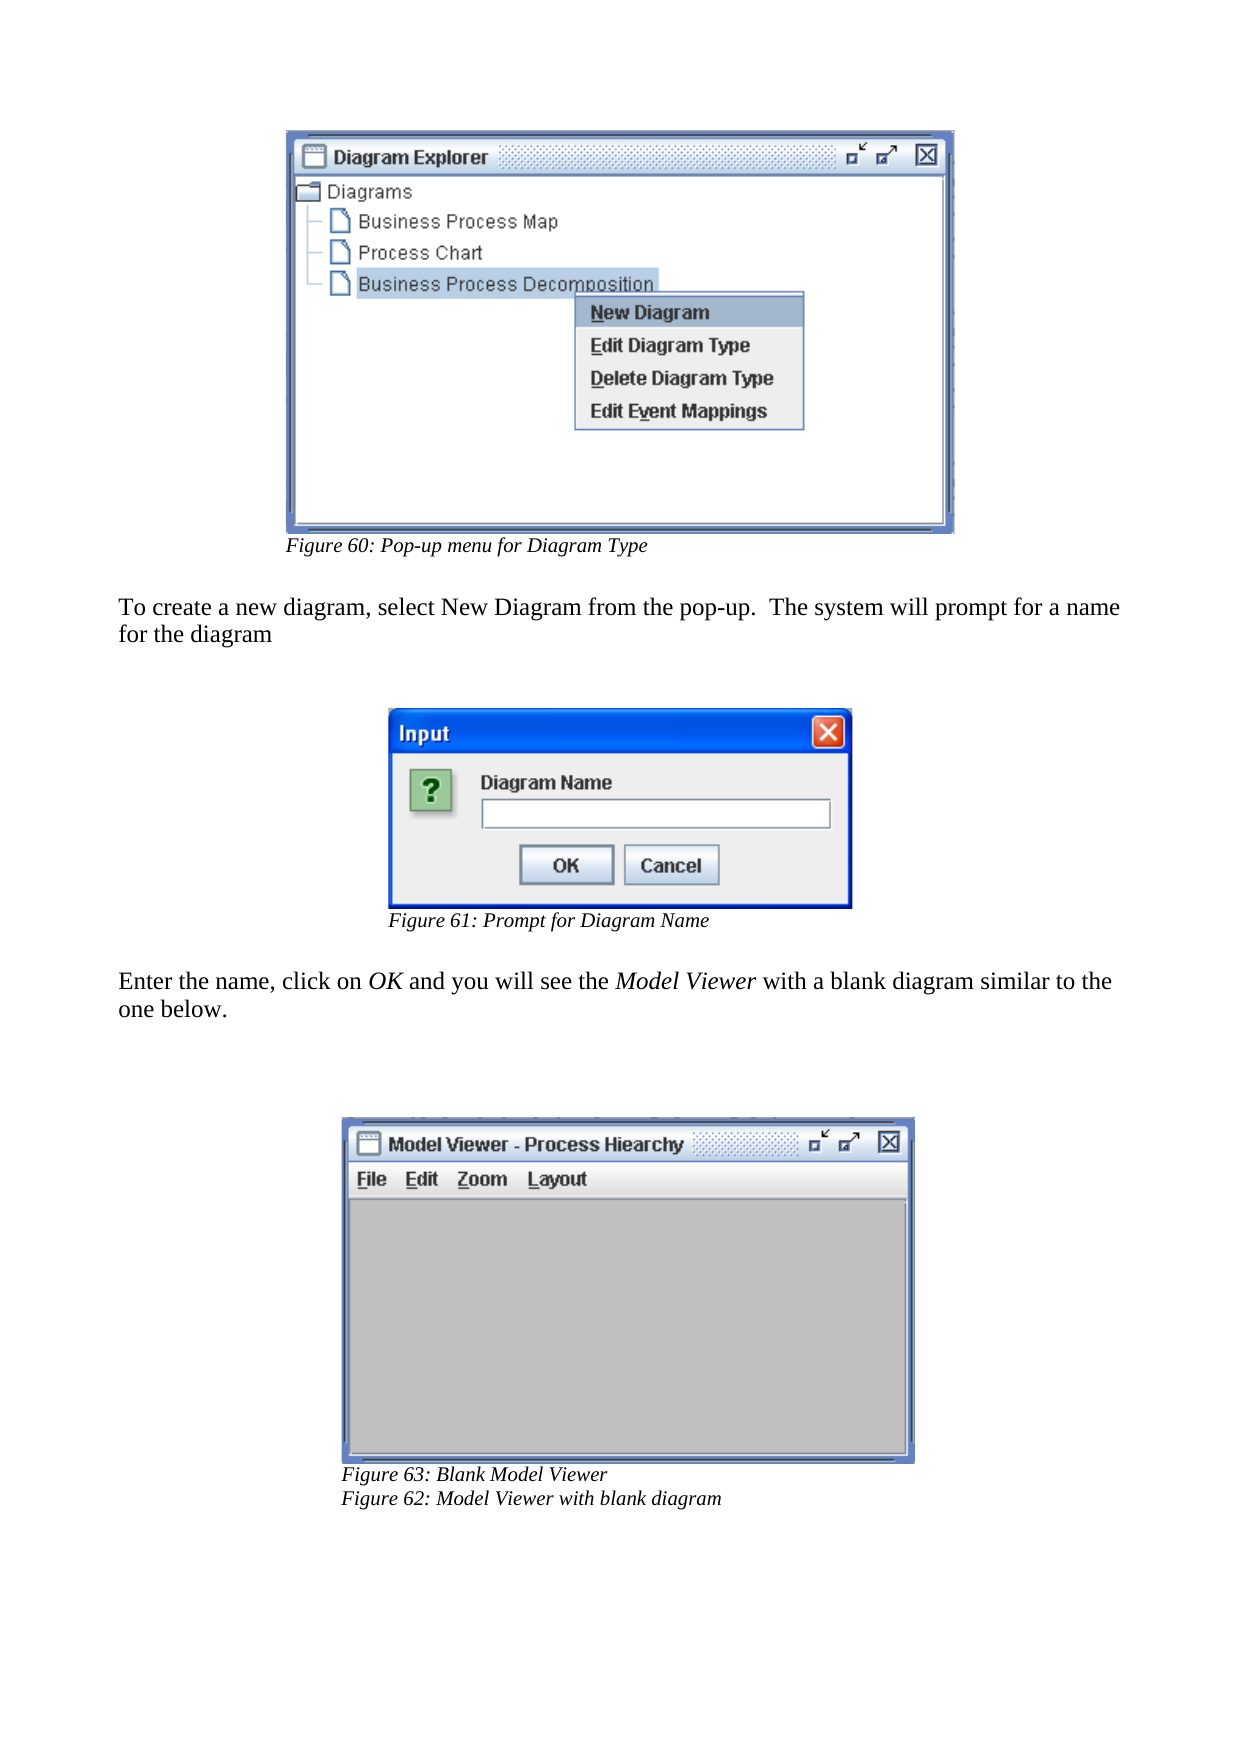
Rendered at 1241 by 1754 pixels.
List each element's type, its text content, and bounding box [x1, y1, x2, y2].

text [341, 1105, 915, 1117]
picture [388, 708, 853, 909]
picture [285, 130, 955, 534]
text Enter the name, click on OK and you will see the Model Viewer with a blank diagram similar to the one below. [118, 967, 1122, 1023]
text Figure 60: Pop-up menu for Diagram Type [286, 534, 954, 557]
text Figure 63: Blank Model Viewer [341, 1464, 915, 1486]
text Figure 62: Model Viewer with blank diagram [341, 1486, 914, 1509]
picture [341, 1117, 915, 1464]
text To create a new diagram, select New Diagram from the pop-up. The system will prompt for a name for the diagram [118, 593, 1122, 648]
text Figure 61: Prompt for Diagram Name [388, 909, 852, 932]
